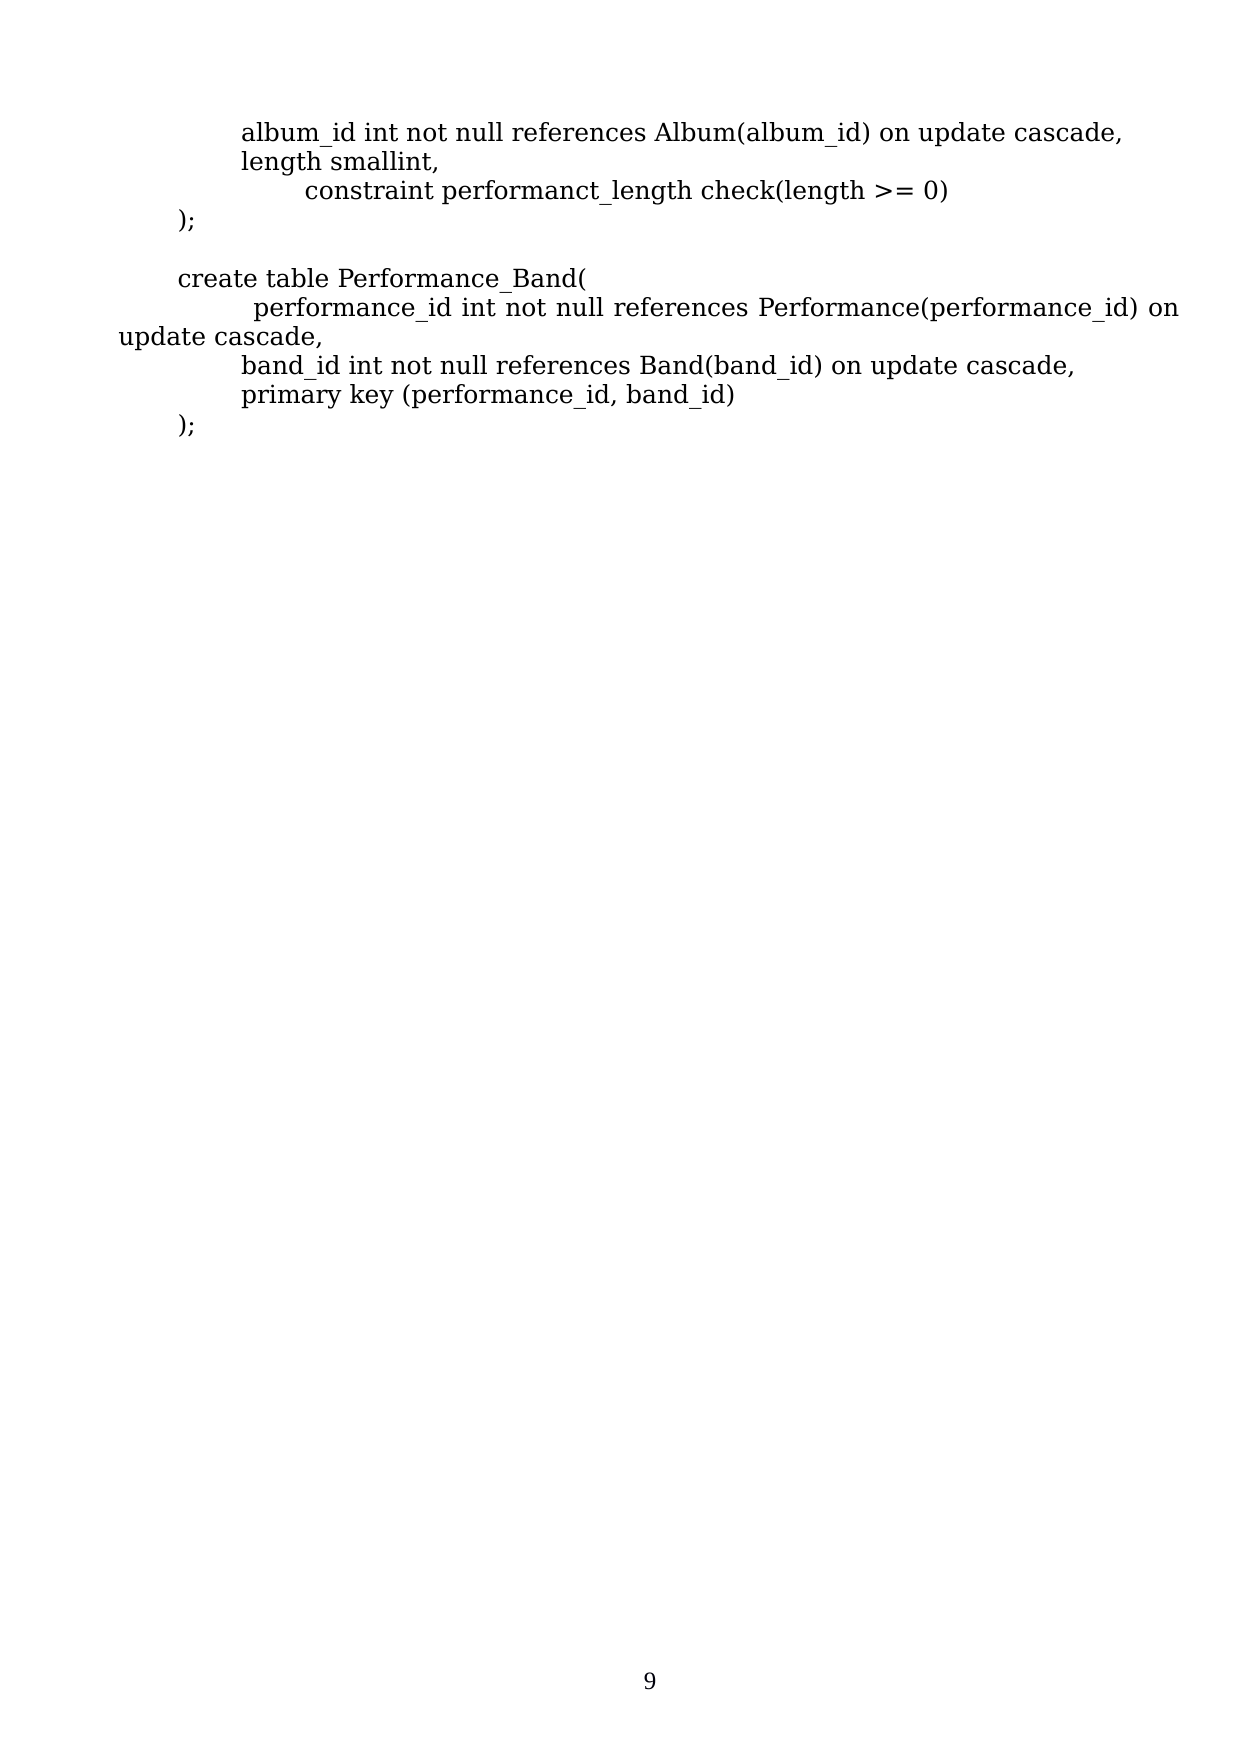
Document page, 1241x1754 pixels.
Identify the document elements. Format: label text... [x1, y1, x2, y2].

text ); [118, 206, 1181, 235]
text ); [118, 410, 1181, 439]
text album_id int not null references Album(album_id) on update cascade, [118, 118, 1181, 147]
text band_id int not null references Band(band_id) on update cascade, [118, 351, 1181, 381]
text length smallint, [118, 147, 1181, 176]
text performance_id int not null references Performance(performance_id) on update cascade, [118, 293, 1181, 351]
text create table Performance_Band( [118, 264, 1181, 293]
text primary key (performance_id, band_id) [118, 381, 1181, 410]
text constraint performanct_length check(length >= 0) [118, 176, 1181, 206]
